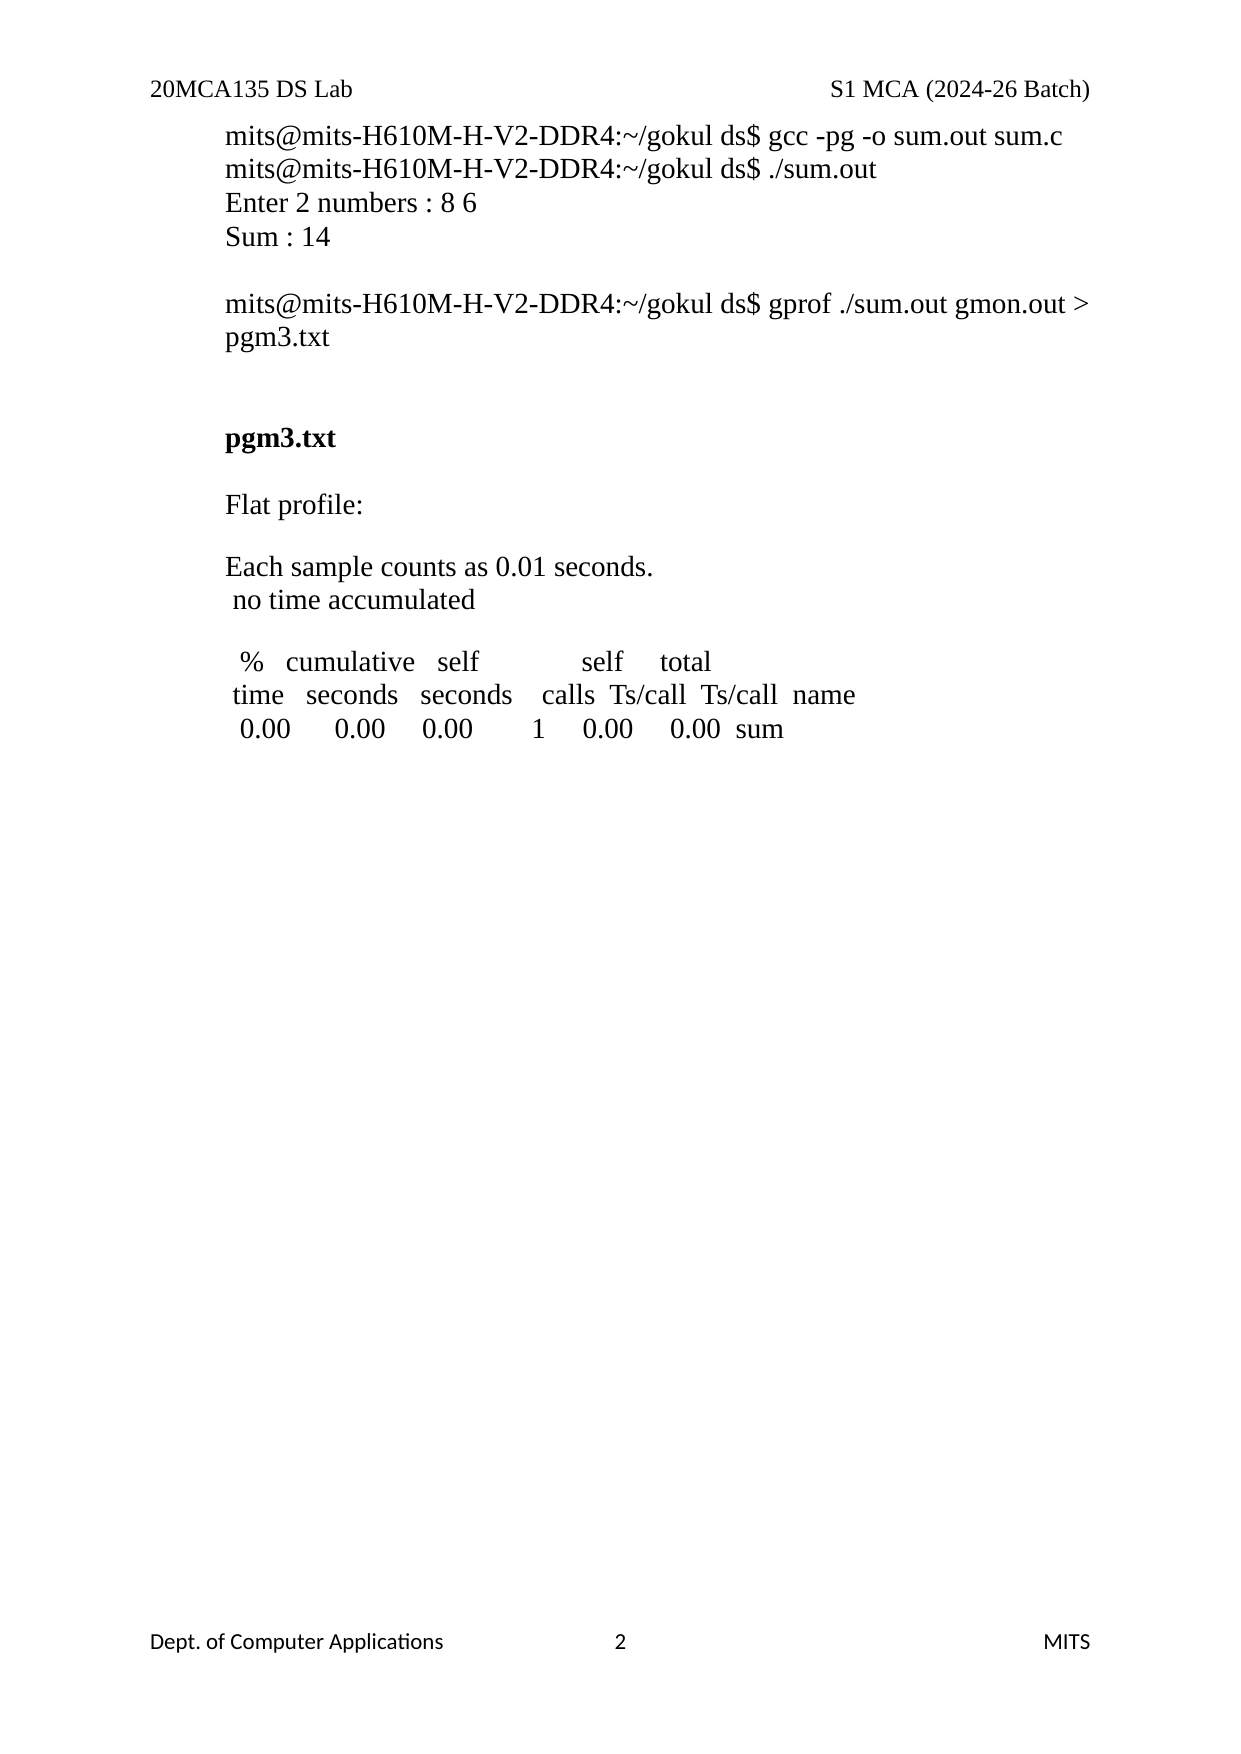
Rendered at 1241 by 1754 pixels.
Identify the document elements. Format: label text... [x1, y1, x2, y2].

text Enter 2 numbers : 8 6 [225, 185, 1090, 219]
text Each sample counts as 0.01 seconds. [225, 549, 1090, 582]
text mits@mits-H610M-H-V2-DDR4:~/gokul ds$ gprof ./sum.out gmon.out > pgm3.txt [225, 286, 1090, 353]
text pgm3.txt [225, 420, 1090, 453]
text % cumulative self self total [225, 644, 1090, 677]
text no time accumulated [225, 582, 1090, 616]
text Sum : 14 [225, 219, 1090, 252]
text mits@mits-H610M-H-V2-DDR4:~/gokul ds$ gcc -pg -o sum.out sum.c [225, 118, 1090, 152]
text time seconds seconds calls Ts/call Ts/call name [225, 677, 1090, 711]
text 0.00 0.00 0.00 1 0.00 0.00 sum [225, 711, 1090, 744]
text mits@mits-H610M-H-V2-DDR4:~/gokul ds$ ./sum.out [225, 152, 1090, 185]
text Flat profile: [225, 487, 1090, 521]
